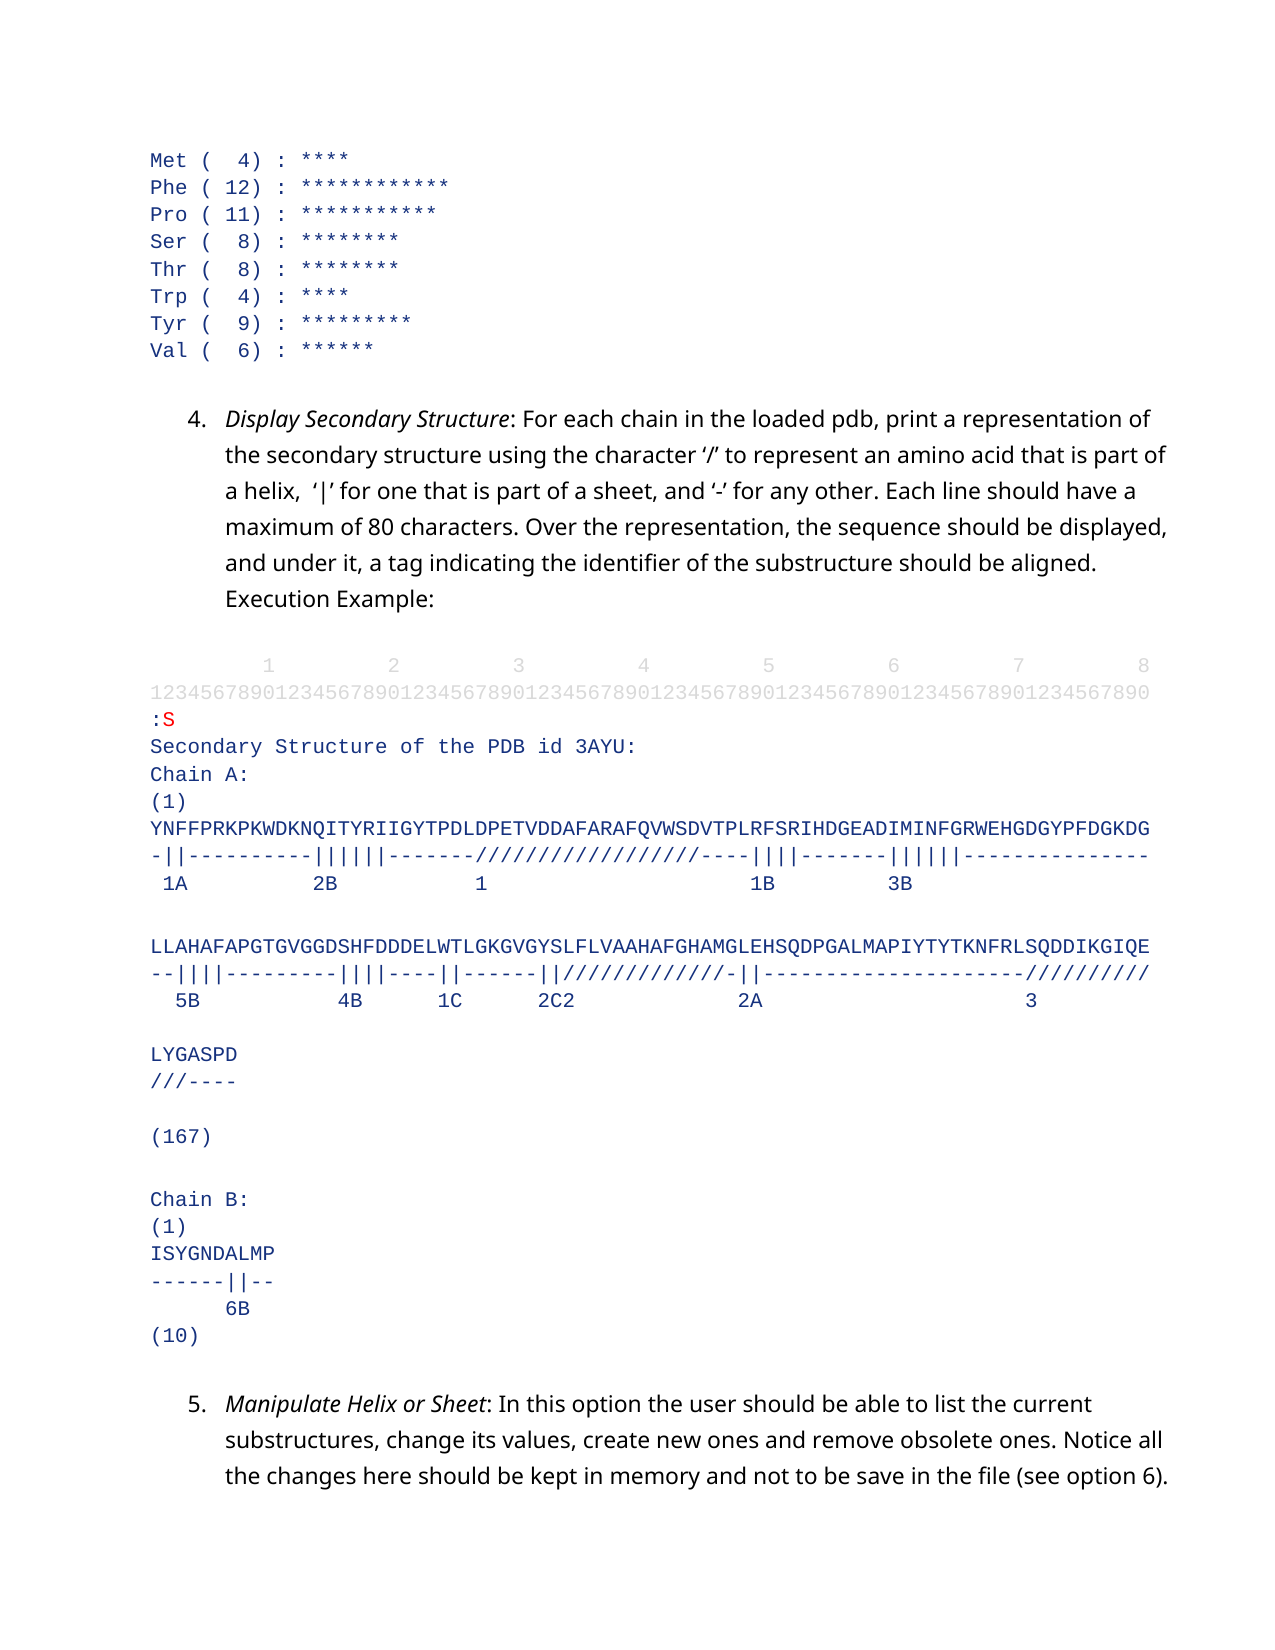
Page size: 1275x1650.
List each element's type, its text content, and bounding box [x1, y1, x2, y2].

subtitle LYGASPD [237, 1044, 1172, 1068]
subtitle (1) [187, 1216, 1172, 1240]
subtitle Phe ( 12) : ************ [450, 177, 1172, 201]
subtitle Pro ( 11) : *********** [437, 204, 1172, 228]
subtitle 6B [1112, 1298, 1172, 1321]
list Display Secondary Structure: For each chain in the loaded pdb, print a representation of the secondary structure using the character ‘/’ to represent an amino acid that is part of a helix, ‘|’ for one that is part of a sheet, and ‘-’ for any other. Each line should have a maximum of 80 characters. Over the representation, the sequence should be displayed, and under it, a tag indicating the identifier of the substructure should be aligned. Execution Example: [187, 403, 1172, 614]
subtitle ------||-- [275, 1271, 1172, 1294]
subtitle ISYGNDALMP [150, 1243, 1172, 1267]
subtitle ///---- [237, 1072, 1172, 1095]
subtitle Chain A: [250, 764, 1172, 787]
subtitle Chain B: [250, 1189, 1172, 1213]
list Manipulate Helix or Sheet: In this option the user should be able to list the current substructures, change its values, create new ones and remove obsolete ones. Notice all the changes here should be kept in memory and not to be save in the file (see option 6). [187, 1388, 1172, 1491]
subtitle Val ( 6) : ****** [375, 340, 1172, 364]
subtitle Trp ( 4) : **** [350, 286, 1172, 309]
subtitle Ser ( 8) : ******** [400, 232, 1172, 255]
subtitle Tyr ( 9) : ********* [412, 313, 1172, 337]
subtitle (167) [212, 1126, 1172, 1149]
subtitle 1 2 3 4 5 6 7 8 12345678901234567890123456789012345678901234567890123456789012345678901234567890 [150, 655, 1172, 706]
subtitle (10) [200, 1325, 1172, 1349]
subtitle Thr ( 8) : ******** [400, 259, 1172, 282]
subtitle Secondary Structure of the PDB id 3AYU: [575, 737, 1172, 760]
subtitle 1A 2B 1 1B 3B [150, 872, 1172, 896]
subtitle 5B 4B 1C 2C2 2A 3 [1150, 990, 1172, 1014]
subtitle :S [175, 709, 1172, 733]
subtitle (1) [187, 791, 1172, 814]
subtitle Met ( 4) : **** [350, 150, 1172, 174]
